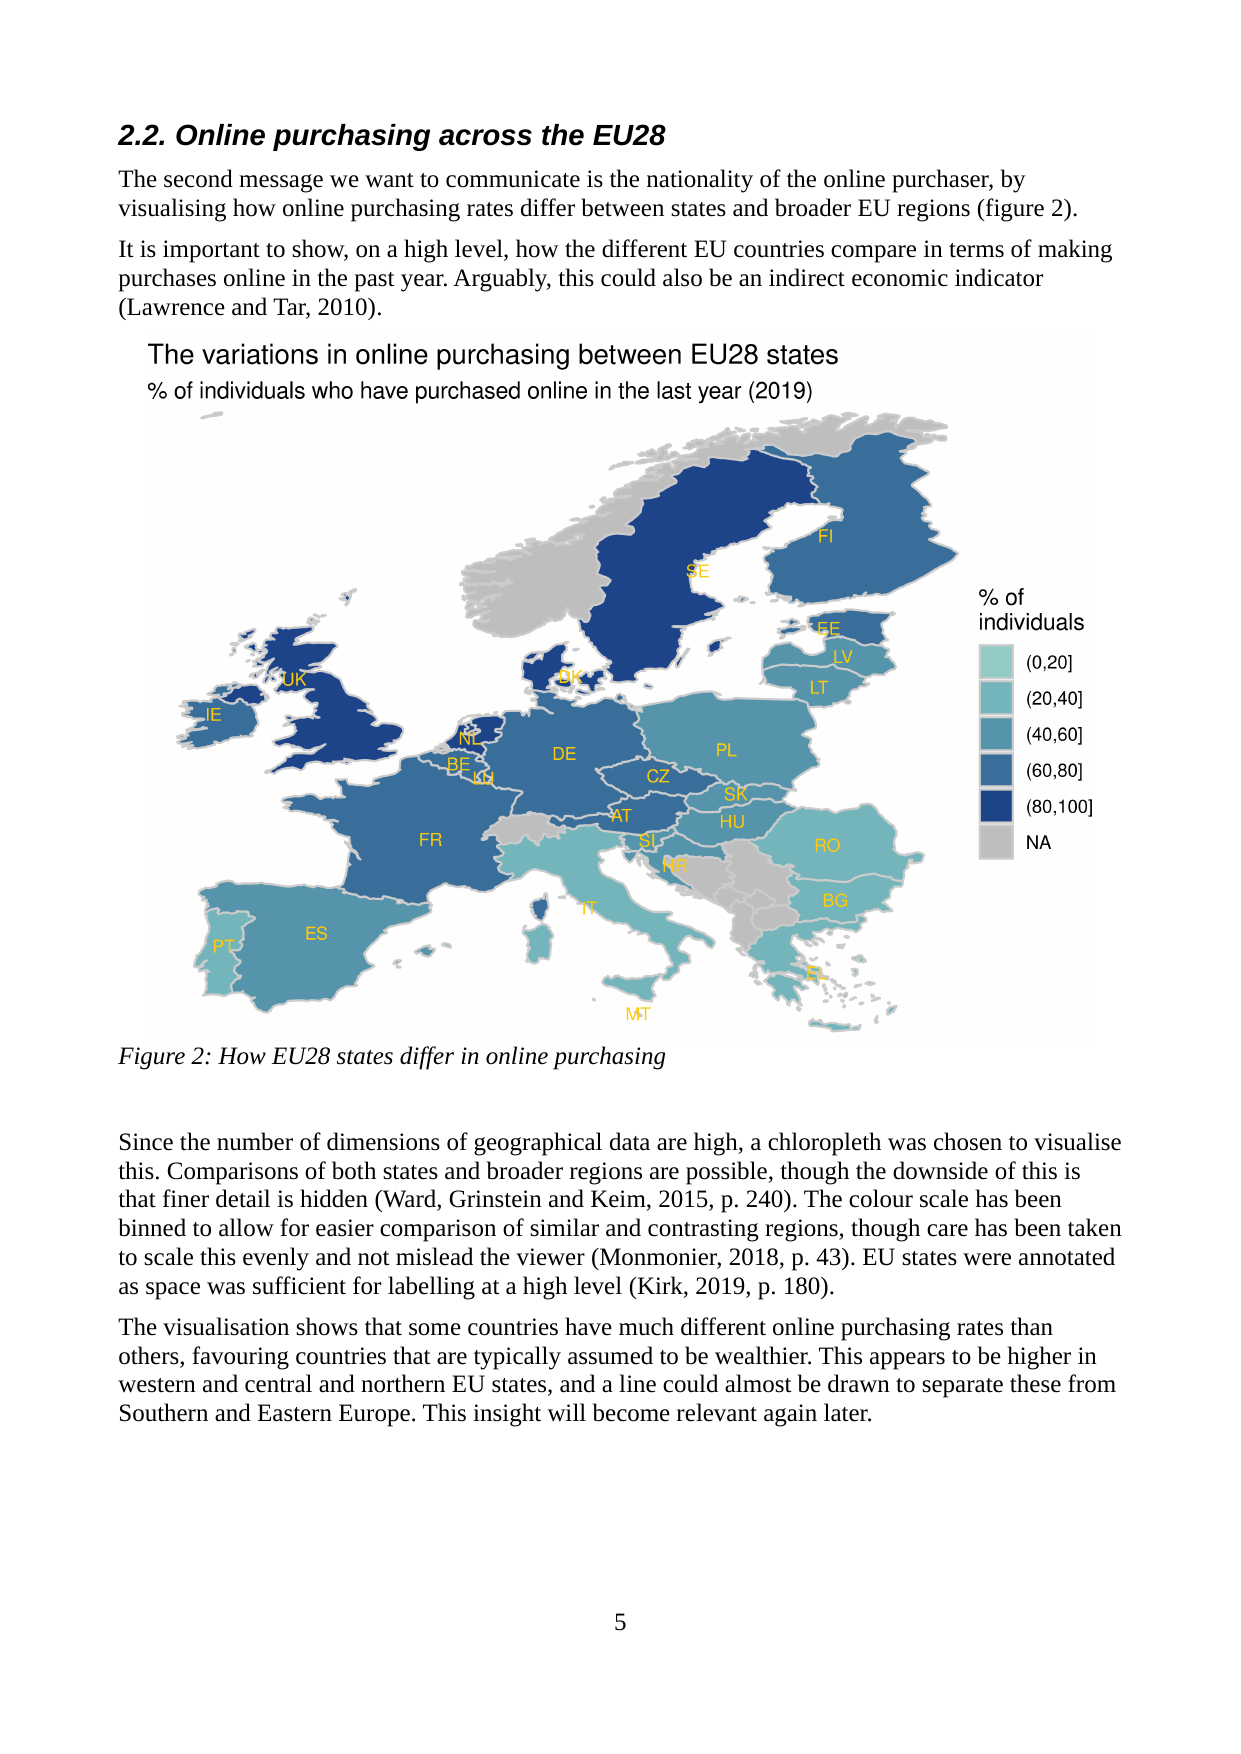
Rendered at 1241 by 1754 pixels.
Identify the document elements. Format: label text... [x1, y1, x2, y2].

text It is important to show, on a high level, how the different EU countries compare in terms of making purchases online in the past year. Arguably, this could also be an indirect economic indicator (Lawrence and Tar, 2010). [118, 234, 1122, 320]
text Since the number of dimensions of geographical data are high, a chloropleth was chosen to visualise this. Comparisons of both states and broader regions are possible, though the downside of this is that finer detail is hidden (Ward, Grinstein and Keim, 2015, p. 240). The colour scale has been binned to allow for easier comparison of similar and contrasting regions, though care has been taken to scale this evenly and not mislead the viewer (Monmonier, 2018, p. 43). EU states were annotated as space was sufficient for labelling at a high level (Kirk, 2019, p. 180). [118, 1127, 1122, 1299]
picture [147, 332, 1093, 1042]
subtitle Online purchasing across the EU28 [118, 118, 1122, 152]
text The second message we want to communicate is the nationality of the online purchaser, by visualising how online purchasing rates differ between states and broader EU regions (figure 2). [118, 164, 1122, 222]
text Figure 2: How EU28 states differ in online purchasing [118, 345, 1122, 1070]
text The visualisation shows that some countries have much different online purchasing rates than others, favouring countries that are typically assumed to be wealthier. This appears to be higher in western and central and northern EU states, and a line could almost be drawn to separate these from Southern and Eastern Europe. This insight will become relevant again later. [118, 1312, 1122, 1427]
